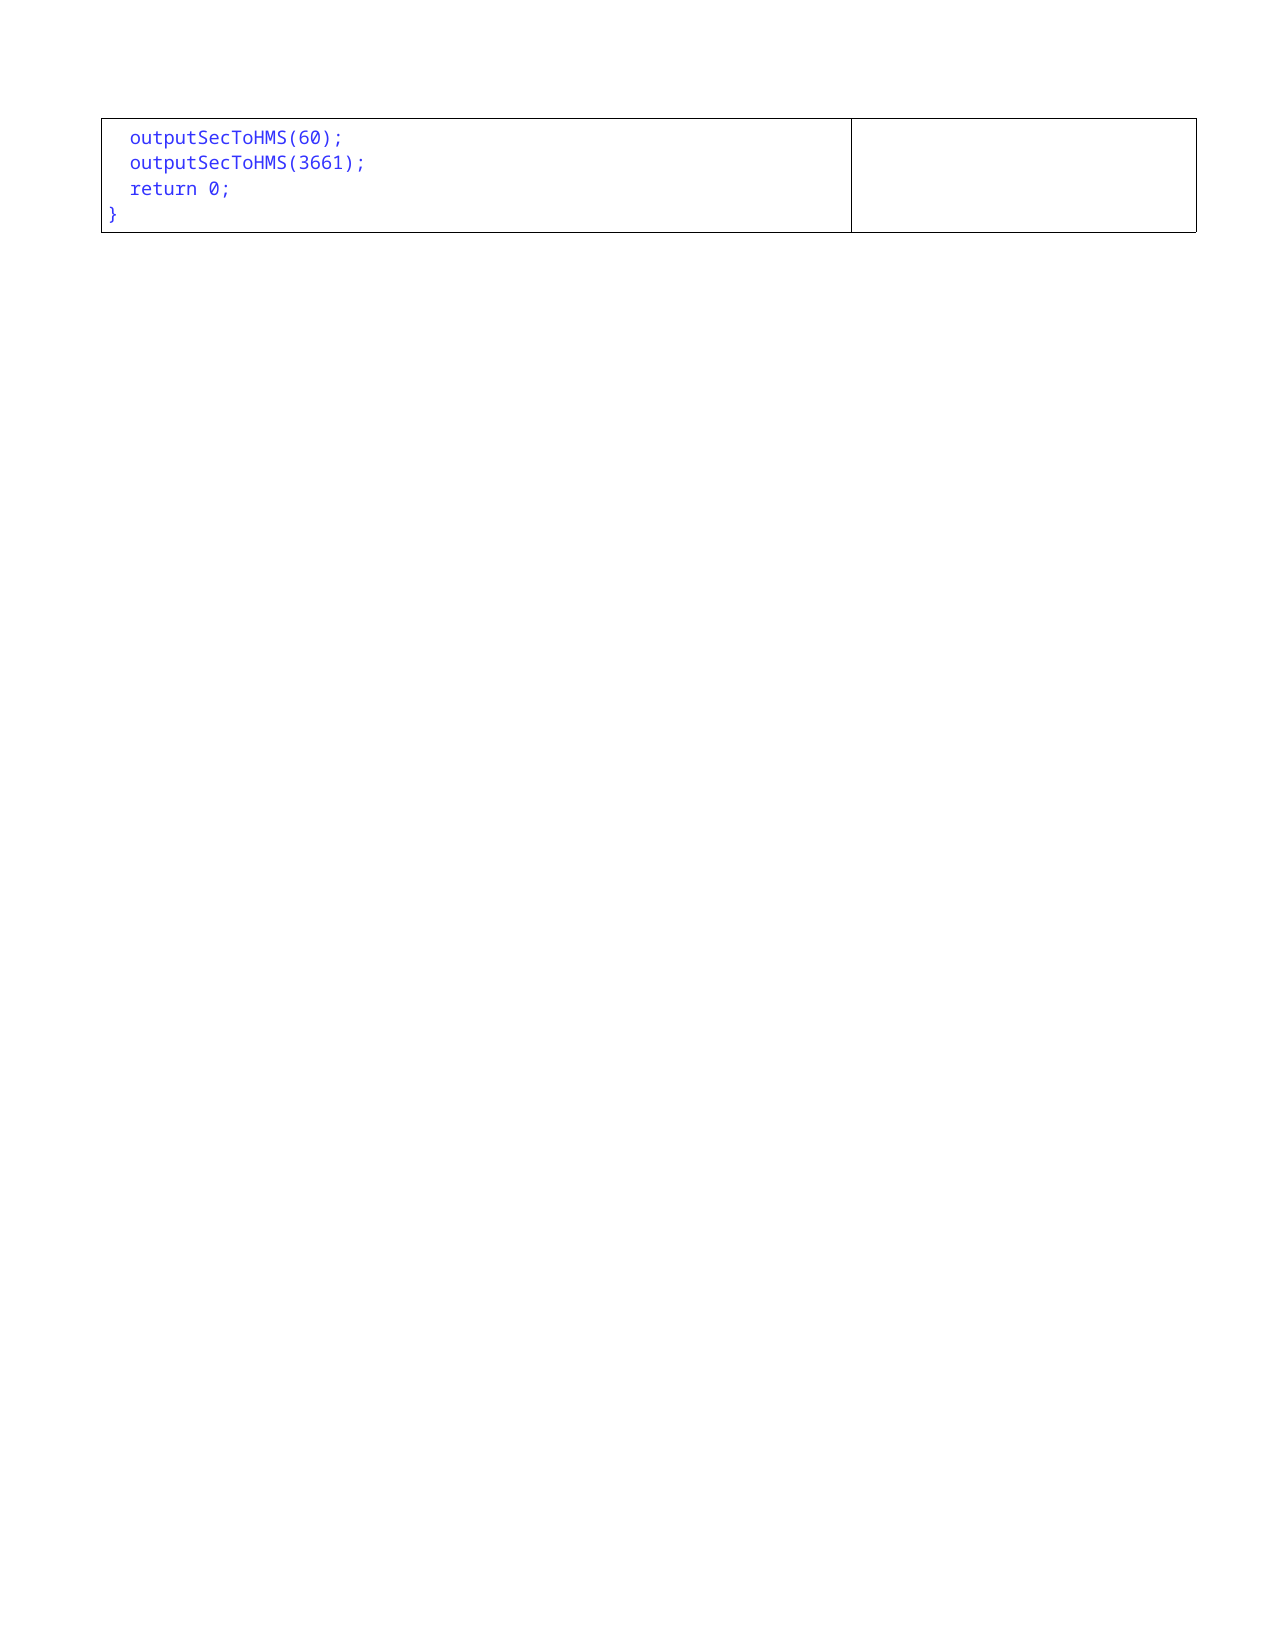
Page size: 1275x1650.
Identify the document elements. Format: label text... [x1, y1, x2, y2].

table_cell outputSecToHMS(60); outputSecToHMS(3661); return 0; } [102, 119, 851, 232]
table_cell [852, 119, 1196, 232]
